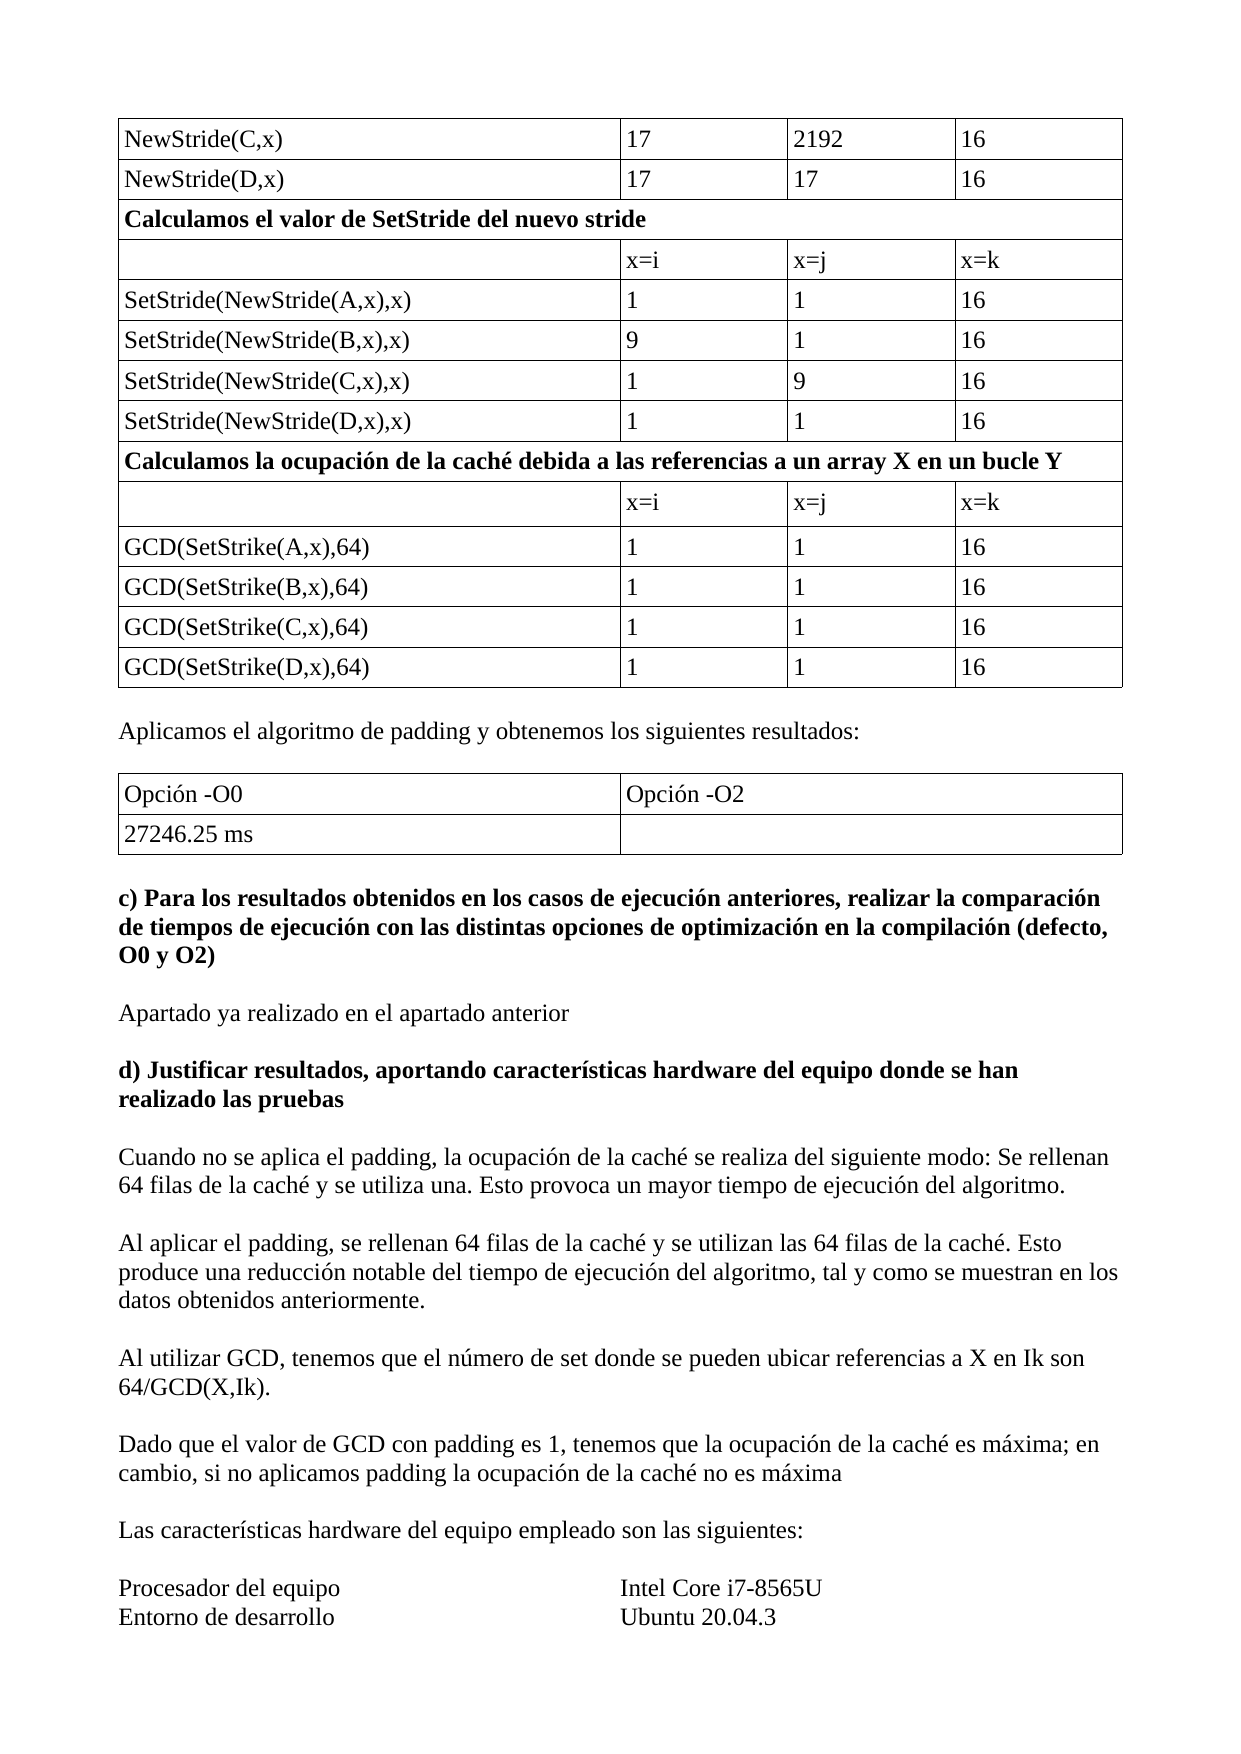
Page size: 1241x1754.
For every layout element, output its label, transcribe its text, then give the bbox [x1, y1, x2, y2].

table_cell GCD(SetStrike(A,x),64) [119, 527, 620, 566]
table_cell 9 [788, 361, 955, 400]
table_cell Calculamos la ocupación de la caché debida a las referencias a un array X en un bucle Y [119, 442, 1122, 481]
table_cell x=k [956, 482, 1122, 526]
text Al utilizar GCD, tenemos que el número de set donde se pueden ubicar referencias a X en Ik son 64/GCD(X,Ik). [118, 1343, 1122, 1400]
table_cell 16 [956, 321, 1122, 360]
table_cell 16 [956, 401, 1122, 441]
text d) Justificar resultados, aportando características hardware del equipo donde se han realizado las pruebas [118, 1055, 1122, 1113]
table_cell 16 [956, 527, 1122, 566]
table_cell GCD(SetStrike(B,x),64) [119, 567, 620, 606]
table_cell 16 [956, 280, 1122, 320]
text c) Para los resultados obtenidos en los casos de ejecución anteriores, realizar la comparación de tiempos de ejecución con las distintas opciones de optimización en la compilación (defecto, O0 y O2) [118, 883, 1122, 969]
table_cell 16 [956, 160, 1122, 199]
table_cell 1 [621, 361, 787, 400]
table_cell 1 [621, 280, 787, 320]
table_cell 1 [621, 567, 787, 606]
table_cell x=i [621, 482, 787, 526]
table_header Procesador del equipo [118, 1573, 620, 1602]
table_cell x=j [788, 482, 955, 526]
table_cell GCD(SetStrike(C,x),64) [119, 607, 620, 647]
table_cell 16 [956, 361, 1122, 400]
table_cell 1 [788, 607, 955, 647]
table_cell 16 [956, 607, 1122, 647]
text Dado que el valor de GCD con padding es 1, tenemos que la ocupación de la caché es máxima; en cambio, si no aplicamos padding la ocupación de la caché no es máxima [118, 1429, 1122, 1487]
table_cell x=k [956, 240, 1122, 279]
table_header Opción -O2 [621, 774, 1122, 814]
table_cell 17 [621, 119, 787, 158]
table_header Intel Core i7-8565U [620, 1573, 1122, 1602]
table_cell [621, 815, 1122, 854]
table_cell 1 [788, 527, 955, 566]
table_cell SetStride(NewStride(D,x),x) [119, 401, 620, 441]
text Cuando no se aplica el padding, la ocupación de la caché se realiza del siguiente modo: Se rellenan 64 filas de la caché y se utiliza una. Esto provoca un mayor tiempo de ejecución del algoritmo. [118, 1142, 1122, 1199]
table_cell NewStride(C,x) [119, 119, 620, 158]
text Apartado ya realizado en el apartado anterior [118, 998, 1122, 1027]
table_cell 1 [621, 607, 787, 647]
table_cell 2192 [788, 119, 955, 158]
table_cell 1 [621, 401, 787, 441]
table_cell GCD(SetStrike(D,x),64) [119, 648, 620, 687]
table_cell Ubuntu 20.04.3 [620, 1602, 1122, 1630]
table_cell 17 [788, 160, 955, 199]
table_cell SetStride(NewStride(B,x),x) [119, 321, 620, 360]
table_cell SetStride(NewStride(A,x),x) [119, 280, 620, 320]
table_cell x=i [621, 240, 787, 279]
table_cell 1 [788, 321, 955, 360]
table_cell [119, 482, 620, 526]
table_cell NewStride(D,x) [119, 160, 620, 199]
text Aplicamos el algoritmo de padding y obtenemos los siguientes resultados: [118, 716, 1122, 744]
table_cell 1 [788, 280, 955, 320]
table_cell 1 [621, 527, 787, 566]
table_cell 16 [956, 648, 1122, 687]
table_cell 16 [956, 119, 1122, 158]
table_cell 1 [788, 567, 955, 606]
table_header Opción -O0 [119, 774, 620, 814]
table_cell 1 [621, 648, 787, 687]
table_cell 17 [621, 160, 787, 199]
table_cell 27246.25 ms [119, 815, 620, 854]
table_cell [119, 240, 620, 279]
text Las características hardware del equipo empleado son las siguientes: [118, 1515, 1122, 1544]
table_cell 1 [788, 401, 955, 441]
table_cell 1 [788, 648, 955, 687]
table_cell x=j [788, 240, 955, 279]
table_cell Entorno de desarrollo [118, 1602, 620, 1630]
table_cell Calculamos el valor de SetStride del nuevo stride [119, 200, 1122, 239]
text Al aplicar el padding, se rellenan 64 filas de la caché y se utilizan las 64 filas de la caché. Esto produce una reducción notable del tiempo de ejecución del algoritmo, tal y como se muestran en los datos obtenidos anteriormente. [118, 1228, 1122, 1314]
table_cell SetStride(NewStride(C,x),x) [119, 361, 620, 400]
table_cell 9 [621, 321, 787, 360]
table_cell 16 [956, 567, 1122, 606]
